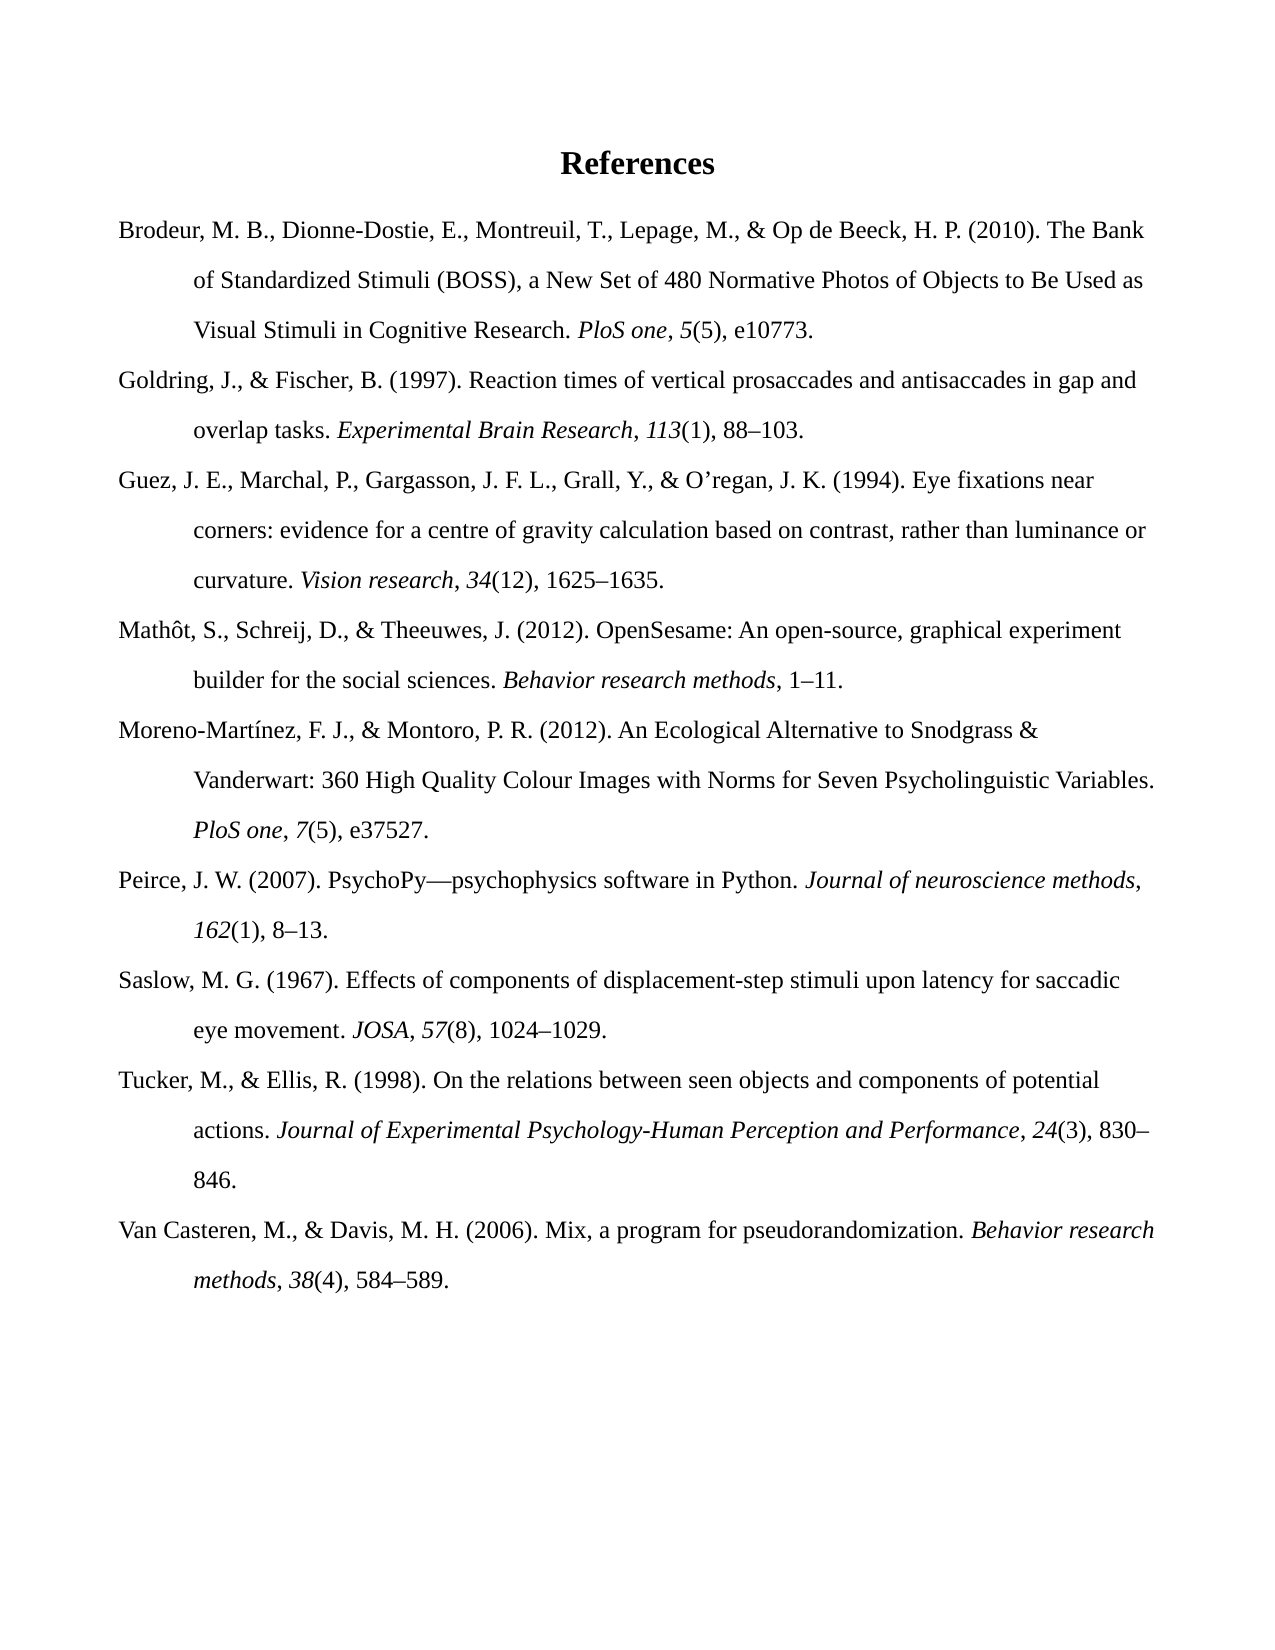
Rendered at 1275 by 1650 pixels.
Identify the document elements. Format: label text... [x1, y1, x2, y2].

text Brodeur, M. B., Dionne-Dostie, E., Montreuil, T., Lepage, M., & Op de Beeck, H. P. (2010). The Bank of Standardized Stimuli (BOSS), a New Set of 480 Normative Photos of Objects to Be Used as Visual Stimuli in Cognitive Research. PloS one, 5(5), e10773. [118, 194, 1157, 344]
text Saslow, M. G. (1967). Effects of components of displacement-step stimuli upon latency for saccadic eye movement. JOSA, 57(8), 1024–1029. [118, 944, 1157, 1044]
text Van Casteren, M., & Davis, M. H. (2006). Mix, a program for pseudorandomization. Behavior research methods, 38(4), 584–589. [118, 1194, 1157, 1294]
text Moreno-Martínez, F. J., & Montoro, P. R. (2012). An Ecological Alternative to Snodgrass & Vanderwart: 360 High Quality Colour Images with Norms for Seven Psycholinguistic Variables. PloS one, 7(5), e37527. [118, 694, 1157, 844]
text Guez, J. E., Marchal, P., Gargasson, J. F. L., Grall, Y., & O’regan, J. K. (1994). Eye fixations near corners: evidence for a centre of gravity calculation based on contrast, rather than luminance or curvature. Vision research, 34(12), 1625–1635. [118, 444, 1157, 594]
subtitle References [118, 143, 1157, 181]
text Tucker, M., & Ellis, R. (1998). On the relations between seen objects and components of potential actions. Journal of Experimental Psychology-Human Perception and Performance, 24(3), 830–846. [118, 1044, 1157, 1194]
text Goldring, J., & Fischer, B. (1997). Reaction times of vertical prosaccades and antisaccades in gap and overlap tasks. Experimental Brain Research, 113(1), 88–103. [118, 344, 1157, 444]
text Mathôt, S., Schreij, D., & Theeuwes, J. (2012). OpenSesame: An open-source, graphical experiment builder for the social sciences. Behavior research methods, 1–11. [118, 594, 1157, 694]
text Peirce, J. W. (2007). PsychoPy—psychophysics software in Python. Journal of neuroscience methods, 162(1), 8–13. [118, 844, 1157, 944]
